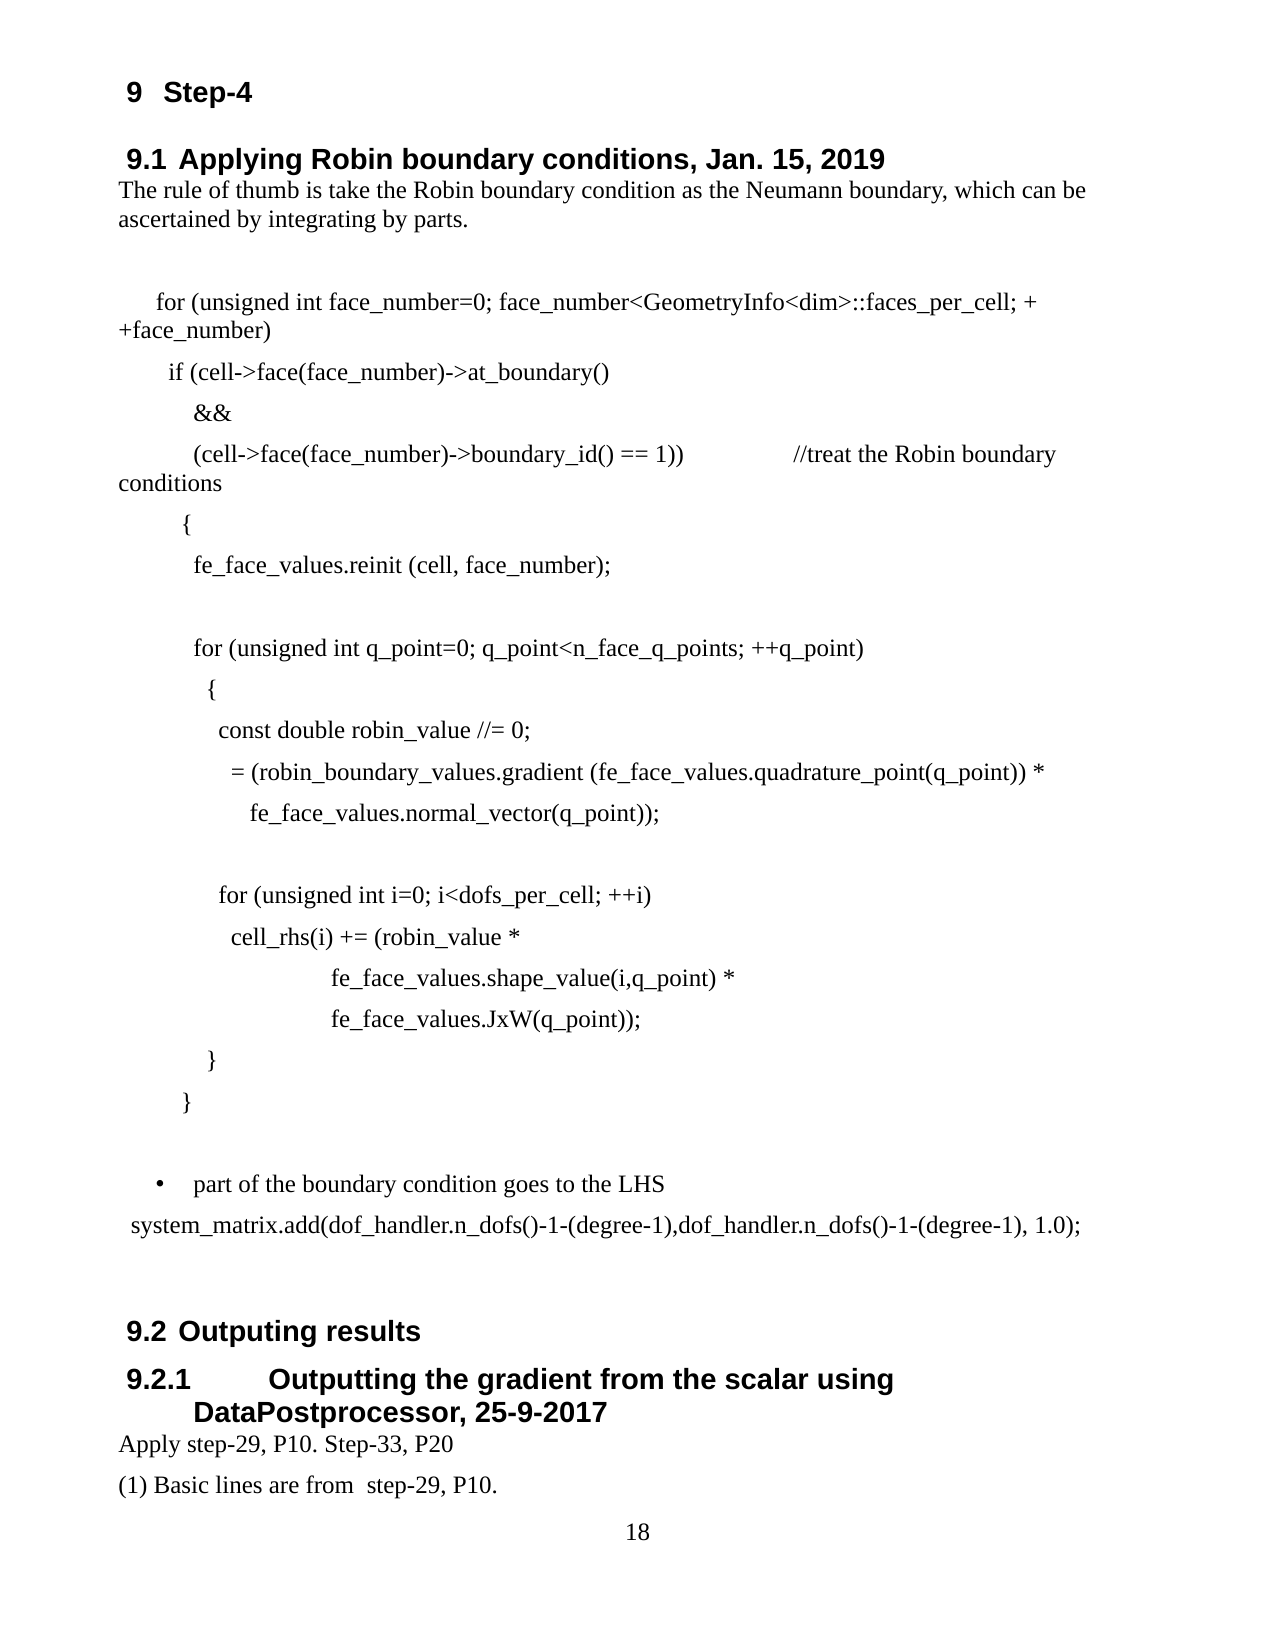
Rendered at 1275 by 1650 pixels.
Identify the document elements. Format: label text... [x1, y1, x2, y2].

text (1) Basic lines are from step-29, P10. [118, 1470, 1157, 1499]
text { [118, 674, 1157, 703]
text = (robin_boundary_values.gradient (fe_face_values.quadrature_point(q_point)) * [118, 757, 1157, 785]
text for (unsigned int q_point=0; q_point<n_face_q_points; ++q_point) [118, 633, 1157, 662]
text for (unsigned int i=0; i<dofs_per_cell; ++i) [118, 880, 1157, 909]
text (cell->face(face_number)->boundary_id() == 1)) //treat the Robin boundary conditions [118, 439, 1157, 497]
text if (cell->face(face_number)->at_boundary() [118, 357, 1157, 385]
subtitle Step-4 [118, 75, 1157, 108]
text cell_rhs(i) += (robin_value * [118, 922, 1157, 950]
text { [118, 509, 1157, 538]
subtitle Outputing results [118, 1314, 1157, 1347]
text const double robin_value //= 0; [118, 715, 1157, 744]
subtitle Applying Robin boundary conditions, Jan. 15, 2019 [118, 142, 1157, 175]
text system_matrix.add(dof_handler.n_dofs()-1-(degree-1),dof_handler.n_dofs()-1-(degree-1), 1.0); [118, 1210, 1157, 1239]
text && [118, 398, 1157, 427]
text fe_face_values.shape_value(i,q_point) * [118, 963, 1157, 992]
text fe_face_values.normal_vector(q_point)); [118, 798, 1157, 827]
list part of the boundary condition goes to the LHS [156, 1169, 1157, 1198]
text for (unsigned int face_number=0; face_number<GeometryInfo<dim>::faces_per_cell; ++face_number) [118, 287, 1157, 344]
text The rule of thumb is take the Robin boundary condition as the Neumann boundary, which can be ascertained by integrating by parts. [118, 175, 1157, 233]
text Apply step-29, P10. Step-33, P20 [118, 1429, 1157, 1458]
text } [118, 1045, 1157, 1074]
text fe_face_values.reinit (cell, face_number); [118, 550, 1157, 579]
text fe_face_values.JxW(q_point)); [118, 1004, 1157, 1033]
text } [118, 1087, 1157, 1115]
subtitle Outputting the gradient from the scalar using DataPostprocessor, 25-9-2017 [118, 1362, 1157, 1429]
